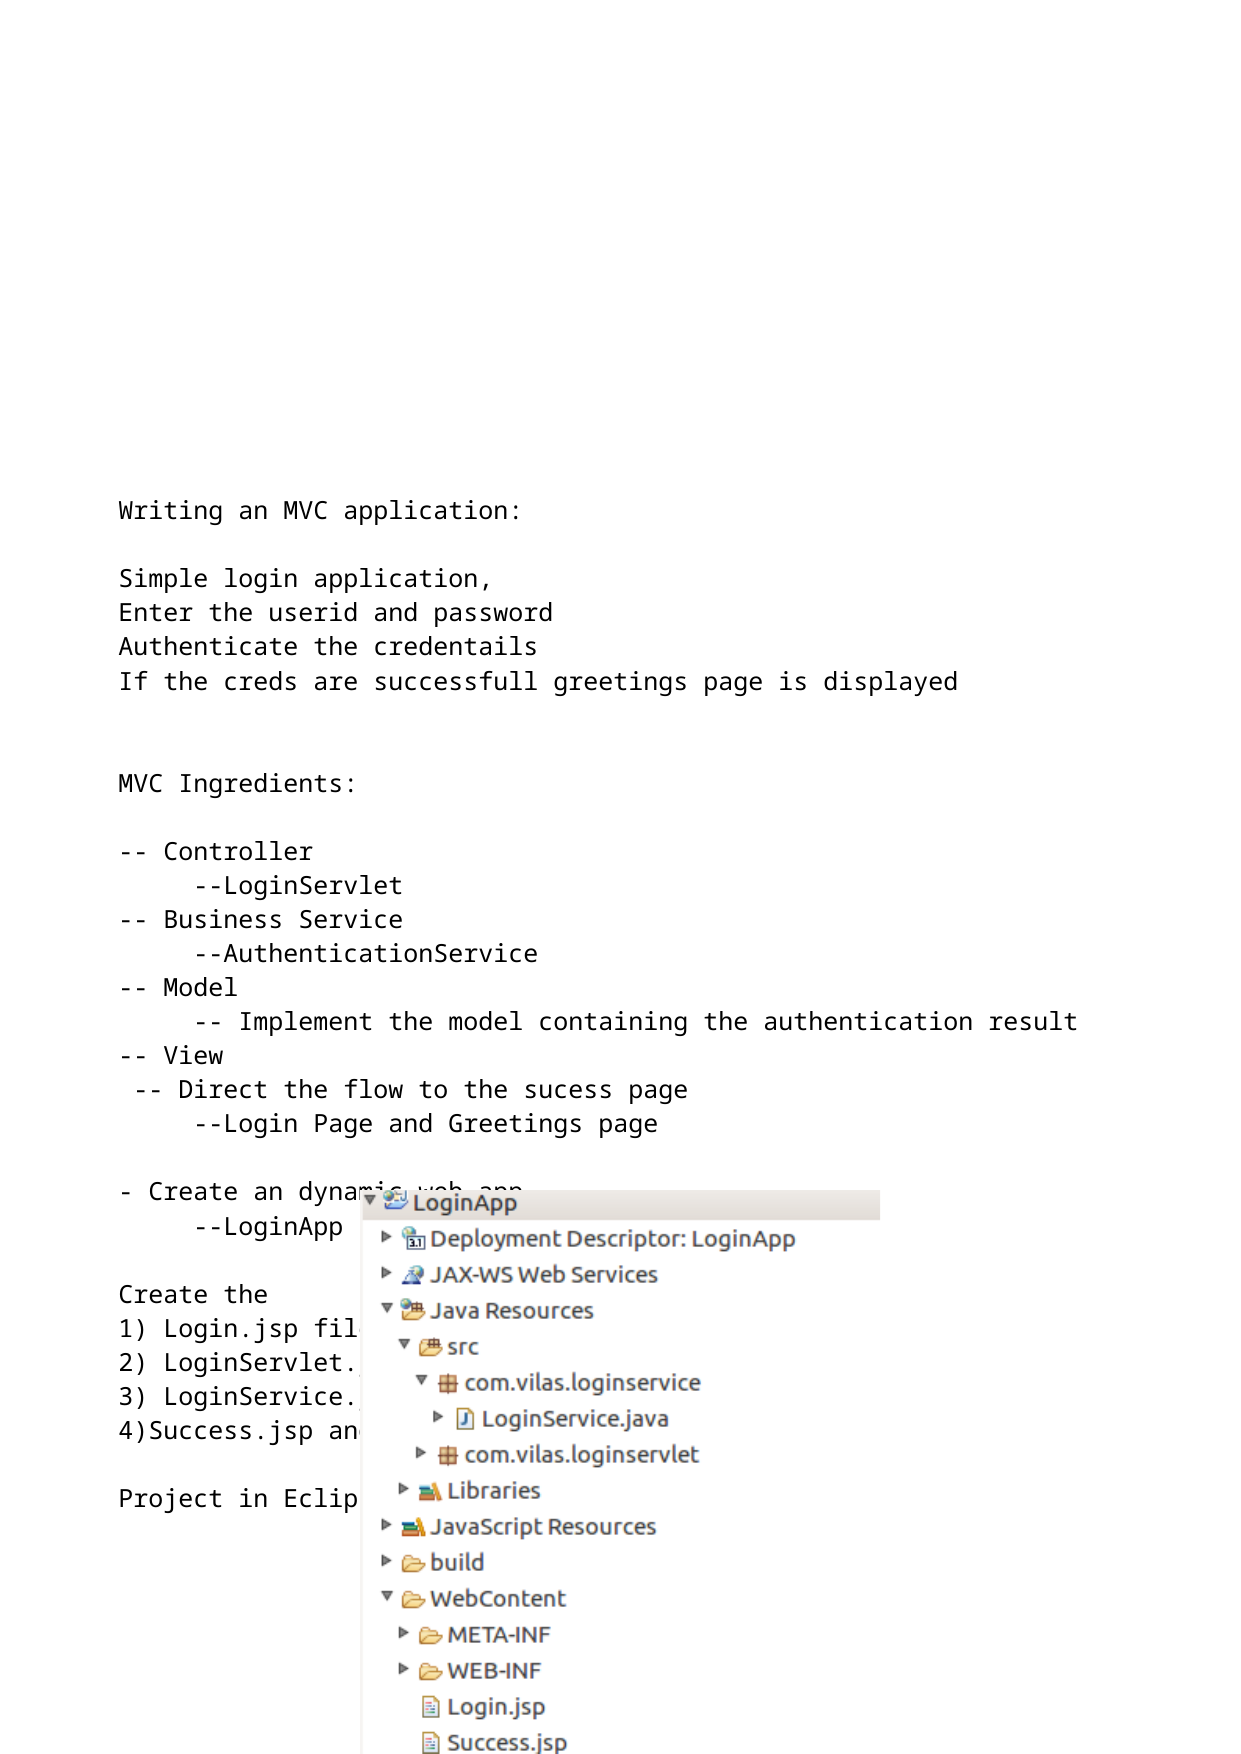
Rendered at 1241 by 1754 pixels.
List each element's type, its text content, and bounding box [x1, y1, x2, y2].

text 3) LoginService.java [118, 1378, 360, 1412]
text 4)Success.jsp and Failure.jsp files. [118, 1412, 360, 1447]
text -- Business Service [118, 902, 1122, 936]
text [881, 1276, 1122, 1310]
text --LoginApp [118, 1208, 360, 1242]
text 1) Login.jsp file [881, 1310, 1122, 1344]
text -- Model [118, 970, 1122, 1004]
text If the creds are successfull greetings page is displayed [118, 663, 1122, 697]
text Authenticate the credentails [118, 629, 1122, 663]
text Enter the userid and password [118, 595, 1122, 629]
text Project in Eclipse: [118, 1481, 360, 1515]
text -- View [118, 1038, 1122, 1072]
text Create the [118, 1276, 360, 1310]
text --AuthenticationService [118, 936, 1122, 970]
text [881, 1208, 1122, 1242]
text Writing an MVC application: [118, 493, 1122, 527]
text 1) Login.jsp file [118, 1310, 360, 1344]
text 2) LoginServlet.java [881, 1344, 1122, 1378]
picture [360, 1190, 881, 1754]
text -- Direct the flow to the sucess page [118, 1072, 1122, 1106]
text Project in Eclipse: [881, 1481, 1122, 1515]
text - Create an dynamic web app [118, 1174, 1122, 1208]
text --Login Page and Greetings page [118, 1106, 1122, 1140]
text 3) LoginService.java [881, 1378, 1122, 1412]
text 2) LoginServlet.java [118, 1344, 360, 1378]
text -- Implement the model containing the authentication result [118, 1004, 1122, 1038]
text 4)Success.jsp and Failure.jsp files. [881, 1412, 1122, 1447]
text MVC Ingredients: [118, 765, 1122, 799]
text Simple login application, [118, 561, 1122, 595]
text --LoginServlet [118, 867, 1122, 902]
text -- Controller [118, 833, 1122, 867]
